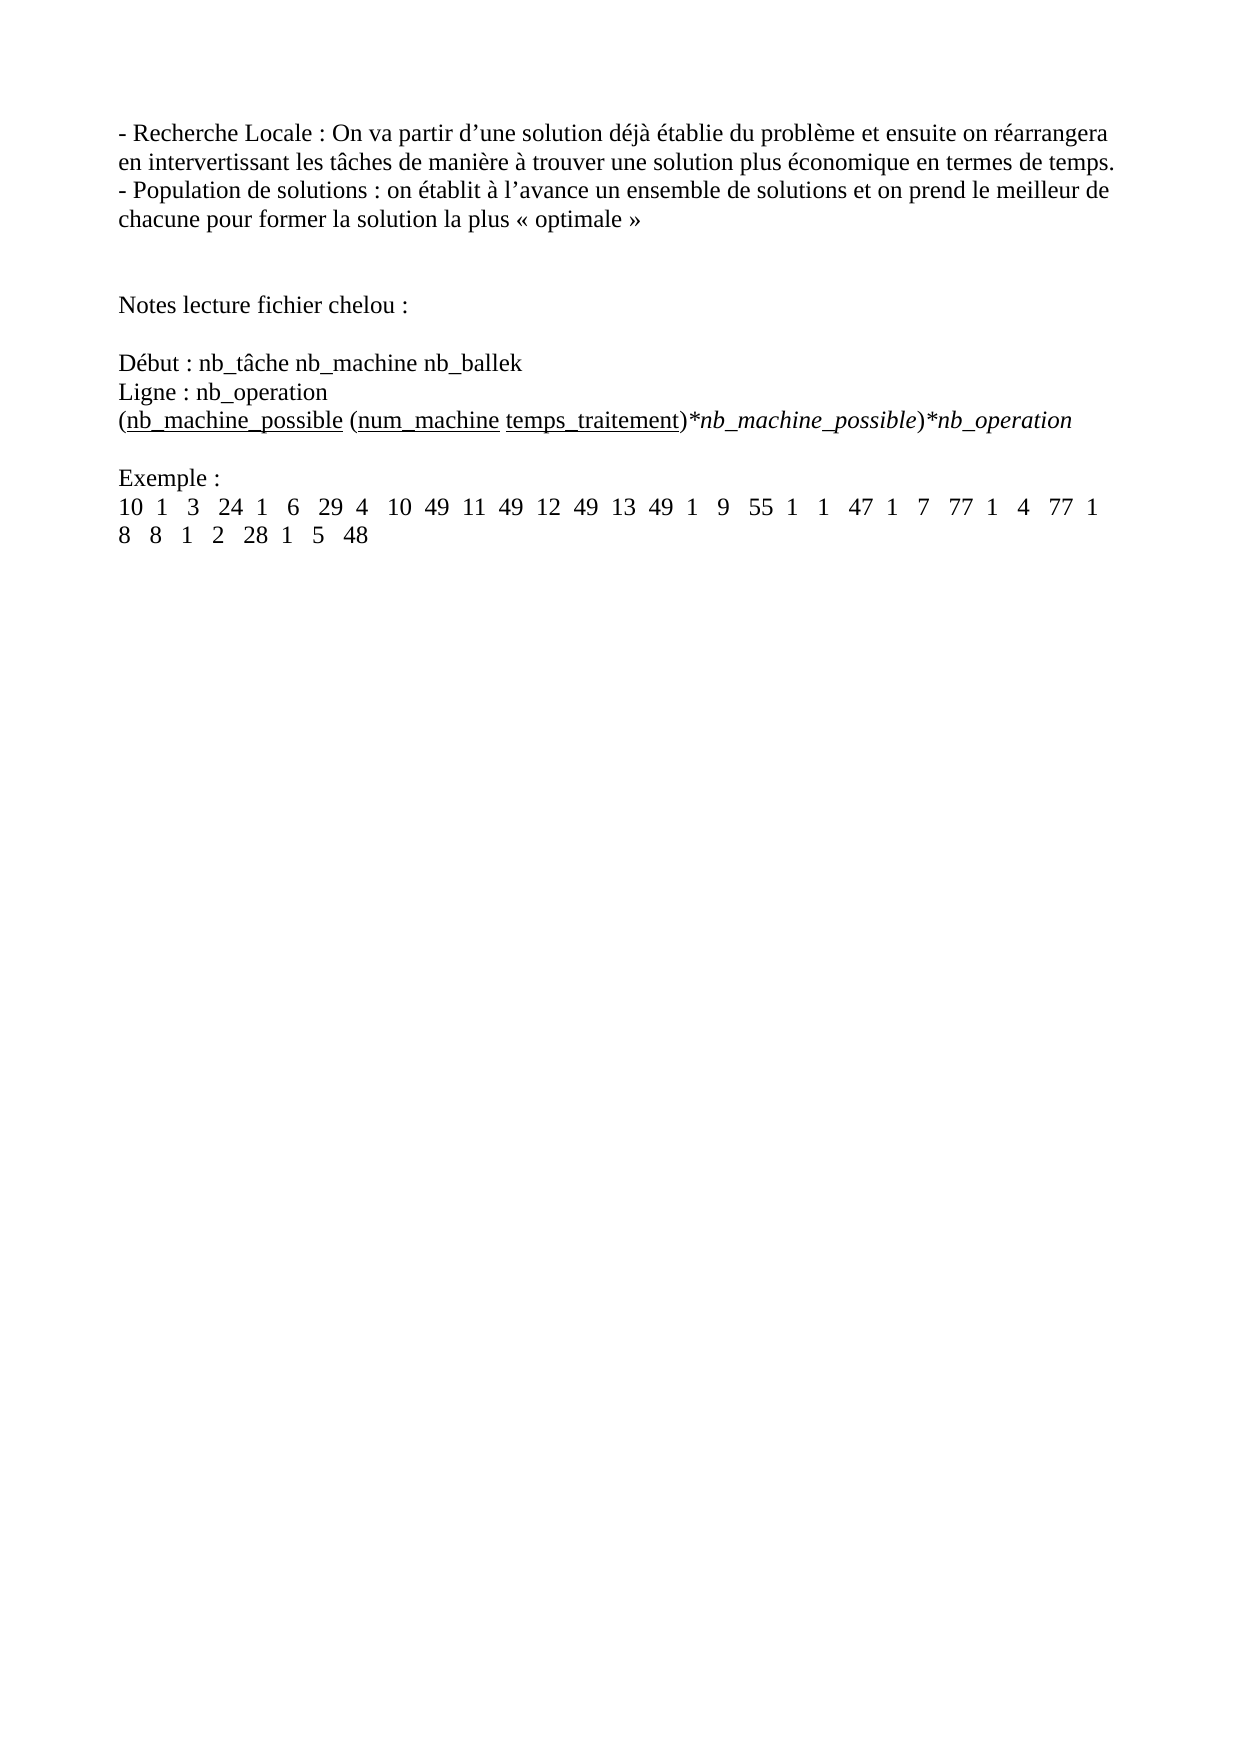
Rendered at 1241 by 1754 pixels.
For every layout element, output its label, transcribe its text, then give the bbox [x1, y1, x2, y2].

text 10 1 3 24 1 6 29 4 10 49 11 49 12 49 13 49 1 9 55 1 1 47 1 7 77 1 4 77 1 8 8 1 2 28 1 5 48 [118, 492, 1122, 549]
text Notes lecture fichier chelou : [118, 291, 1122, 319]
text - Recherche Locale : On va partir d’une solution déjà établie du problème et ensuite on réarrangera en intervertissant les tâches de manière à trouver une solution plus économique en termes de temps. [118, 118, 1122, 176]
text Exemple : [118, 463, 1122, 492]
text (nb_machine_possible (num_machine temps_traitement)*nb_machine_possible)*nb_operation [118, 406, 1122, 434]
text Ligne : nb_operation [118, 377, 1122, 406]
text Début : nb_tâche nb_machine nb_ballek [118, 348, 1122, 377]
text - Population de solutions : on établit à l’avance un ensemble de solutions et on prend le meilleur de chacune pour former la solution la plus « optimale » [118, 176, 1122, 233]
